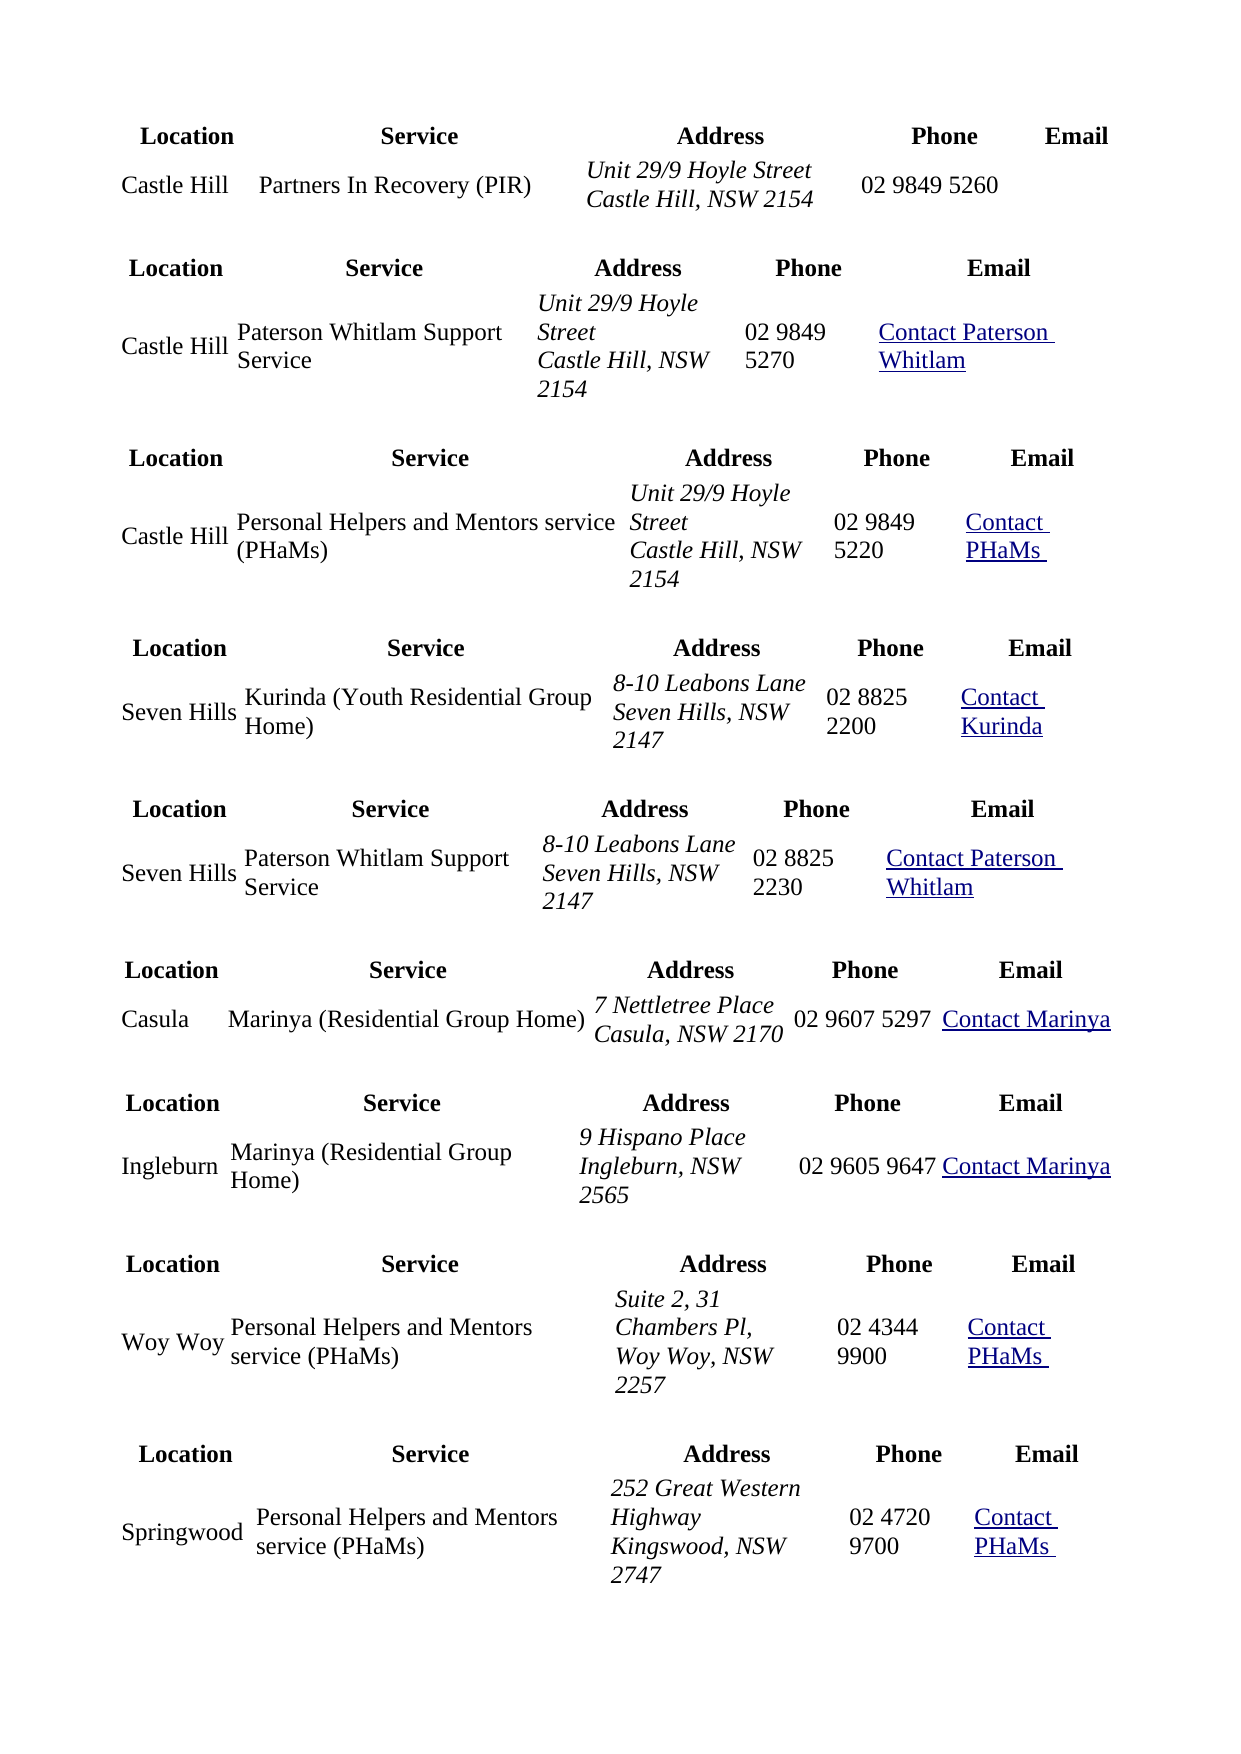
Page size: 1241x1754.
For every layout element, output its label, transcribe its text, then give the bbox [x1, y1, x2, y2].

table_cell Unit 29/9 Hoyle Street Castle Hill, NSW 2154 [583, 153, 858, 216]
table_header Service [256, 118, 583, 153]
table_header Email [939, 1085, 1122, 1119]
table_cell 252 Great Western Highway Kingswood, NSW 2747 [608, 1471, 846, 1591]
table_cell Woy Woy [118, 1281, 227, 1402]
table_cell Contact PHaMs [971, 1471, 1122, 1591]
table_header Location [118, 251, 234, 285]
table_header Location [118, 1436, 253, 1471]
table_cell Castle Hill [118, 153, 256, 216]
table_header Location [118, 953, 225, 987]
table_cell 02 4720 9700 [846, 1471, 971, 1591]
table_cell Partners In Recovery (PIR) [256, 153, 583, 216]
table_cell Castle Hill [118, 475, 233, 596]
table_header Location [118, 1246, 227, 1281]
table_cell 02 9605 9647 [796, 1120, 939, 1212]
table_cell 7 Nettletree Place Casula, NSW 2170 [591, 987, 791, 1051]
table_cell 02 9849 5220 [831, 475, 962, 596]
table_header Email [964, 1246, 1122, 1281]
table_header Address [608, 1436, 846, 1471]
table_header Email [1031, 118, 1122, 153]
table_header Location [118, 630, 241, 665]
table_cell 02 9849 5260 [858, 153, 1031, 216]
table_header Phone [831, 440, 962, 475]
table_cell Contact Kurinda [958, 665, 1122, 757]
table_header Email [971, 1436, 1122, 1471]
table_cell Springwood [118, 1471, 253, 1591]
table_cell Marinya (Residential Group Home) [225, 987, 591, 1051]
table_header Phone [834, 1246, 964, 1281]
table_header Phone [750, 791, 883, 826]
table_cell [1031, 153, 1122, 216]
table_cell 02 9849 5270 [742, 285, 875, 406]
table_header Phone [796, 1085, 939, 1119]
table_header Phone [791, 953, 939, 987]
table_header Phone [846, 1436, 971, 1471]
table_cell Casula [118, 987, 225, 1051]
table_header Address [610, 630, 823, 665]
table_header Address [583, 118, 858, 153]
table_header Service [234, 251, 534, 285]
table_cell Unit 29/9 Hoyle Street Castle Hill, NSW 2154 [626, 475, 831, 596]
table_cell Contact Marinya [939, 987, 1122, 1051]
table_cell Suite 2, 31 Chambers Pl, Woy Woy, NSW 2257 [612, 1281, 834, 1402]
table_header Location [118, 1085, 227, 1119]
table_cell Contact PHaMs [964, 1281, 1122, 1402]
table_cell 02 8825 2230 [750, 826, 883, 918]
table_cell Kurinda (Youth Residential Group Home) [241, 665, 610, 757]
table_header Service [241, 630, 610, 665]
table_header Service [227, 1085, 576, 1119]
table_header Service [225, 953, 591, 987]
table_cell 02 4344 9900 [834, 1281, 964, 1402]
table_cell Personal Helpers and Mentors service (PHaMs) [234, 475, 626, 596]
table_header Email [958, 630, 1122, 665]
table_cell Unit 29/9 Hoyle Street Castle Hill, NSW 2154 [534, 285, 742, 406]
table_header Address [534, 251, 742, 285]
table_header Location [118, 118, 256, 153]
table_cell Seven Hills [118, 826, 241, 918]
table_cell Personal Helpers and Mentors service (PHaMs) [228, 1281, 612, 1402]
table_header Location [118, 791, 241, 826]
table_cell 02 9607 5297 [791, 987, 939, 1051]
table_cell 02 8825 2200 [823, 665, 958, 757]
table_header Email [883, 791, 1122, 826]
table_header Address [626, 440, 831, 475]
table_cell Castle Hill [118, 285, 234, 406]
table_cell Contact PHaMs [963, 475, 1122, 596]
table_cell 8-10 Leabons Lane Seven Hills, NSW 2147 [540, 826, 750, 918]
table_cell Ingleburn [118, 1120, 227, 1212]
table_header Service [228, 1246, 612, 1281]
table_header Service [253, 1436, 608, 1471]
table_header Phone [858, 118, 1031, 153]
table_header Email [875, 251, 1122, 285]
table_header Address [576, 1085, 796, 1119]
table_cell Seven Hills [118, 665, 241, 757]
table_cell 9 Hispano Place Ingleburn, NSW 2565 [576, 1120, 796, 1212]
table_header Service [241, 791, 539, 826]
table_cell Personal Helpers and Mentors service (PHaMs) [253, 1471, 608, 1591]
table_header Phone [823, 630, 958, 665]
table_header Address [540, 791, 750, 826]
table_cell Contact Paterson Whitlam [875, 285, 1122, 406]
table_cell Paterson Whitlam Support Service [241, 826, 539, 918]
table_header Location [118, 440, 233, 475]
table_cell Marinya (Residential Group Home) [227, 1120, 576, 1212]
table_header Service [234, 440, 626, 475]
table_header Email [963, 440, 1122, 475]
table_cell 8-10 Leabons Lane Seven Hills, NSW 2147 [610, 665, 823, 757]
table_header Address [591, 953, 791, 987]
table_cell Contact Marinya [939, 1120, 1122, 1212]
table_header Phone [742, 251, 875, 285]
table_cell Contact Paterson Whitlam [883, 826, 1122, 918]
table_header Email [939, 953, 1122, 987]
table_header Address [612, 1246, 834, 1281]
table_cell Paterson Whitlam Support Service [234, 285, 534, 406]
